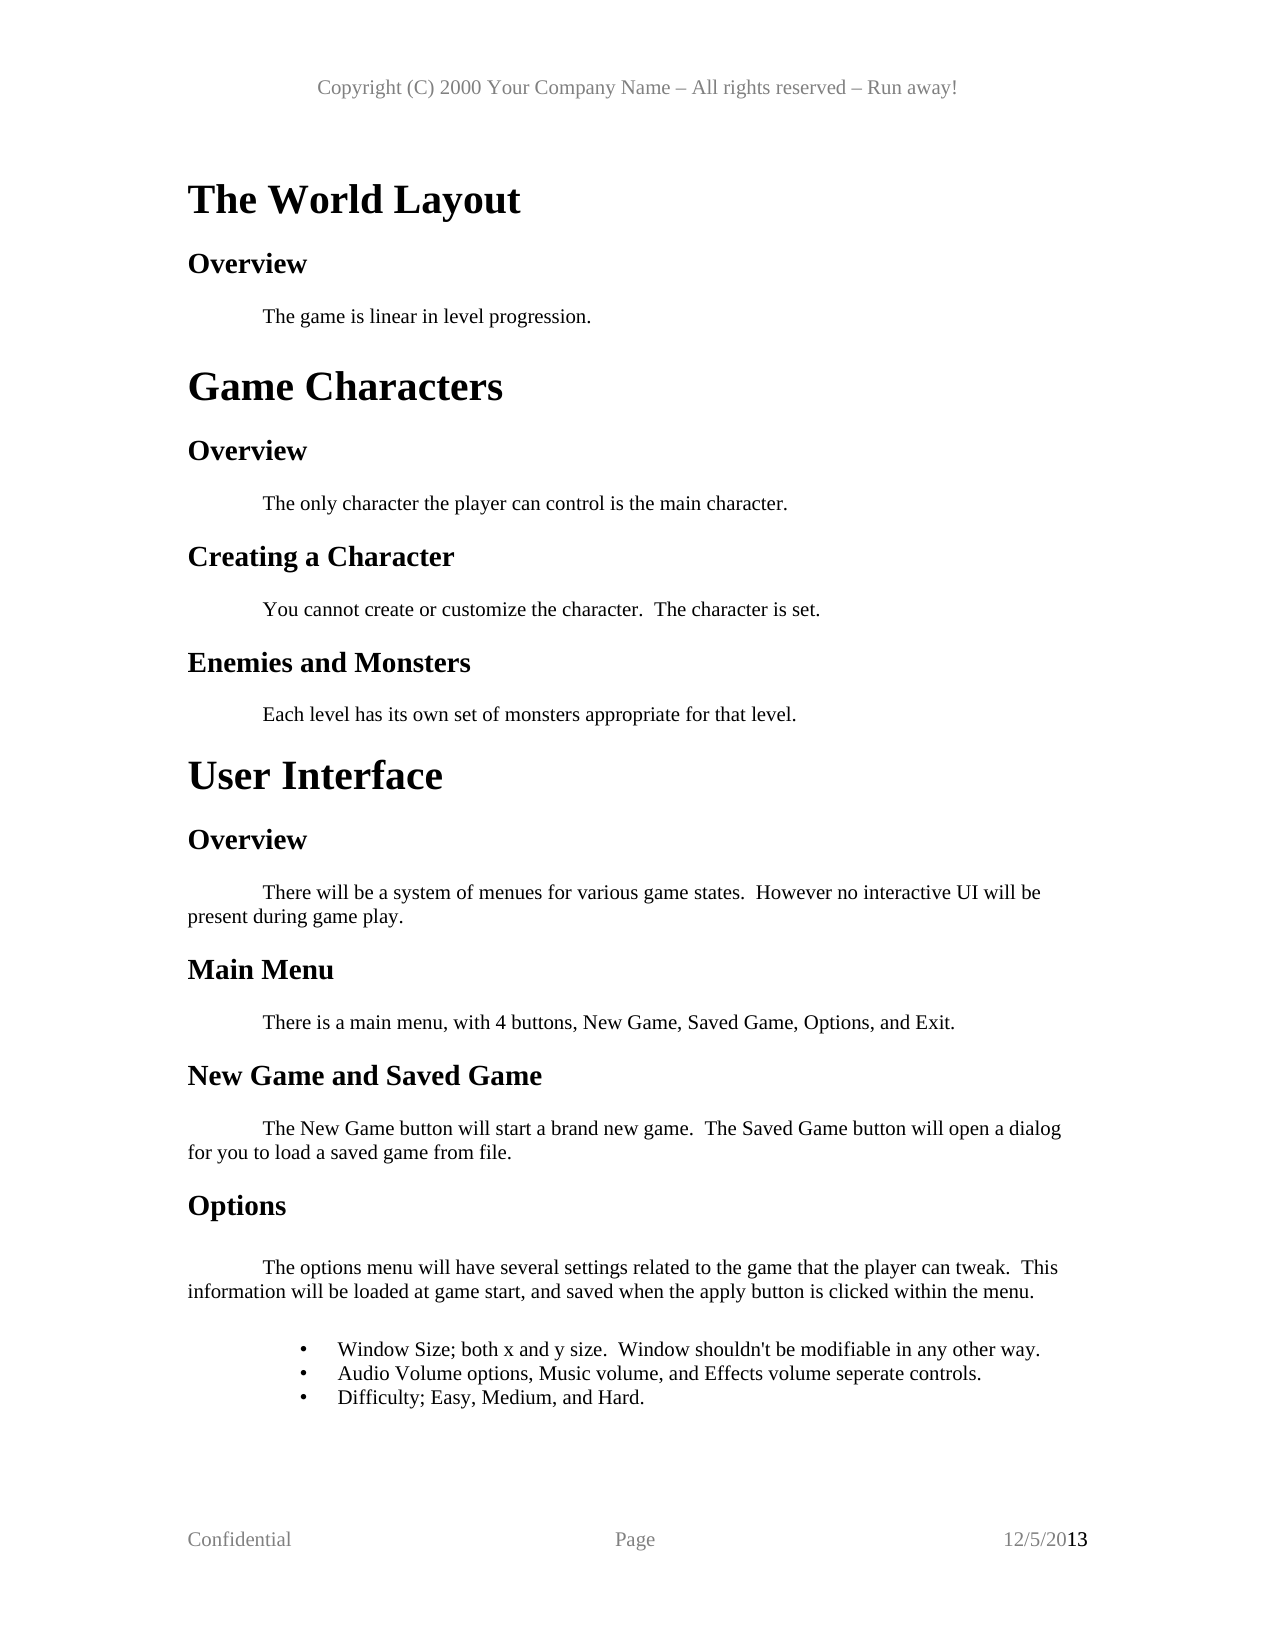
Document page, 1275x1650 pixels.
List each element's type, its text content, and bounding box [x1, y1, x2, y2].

list Difficulty; Easy, Medium, and Hard. [300, 1384, 1087, 1409]
subtitle New Game and Saved Game [187, 1058, 1087, 1091]
subtitle Creating a Character [187, 539, 1087, 572]
subtitle Overview [187, 822, 1087, 856]
subtitle Overview [187, 433, 1087, 467]
text Options [187, 1188, 1087, 1221]
subtitle The World Layout [187, 174, 1087, 222]
text The options menu will have several settings related to the game that the player can tweak. This information will be loaded at game start, and saved when the apply button is clicked within the menu. [187, 1255, 1087, 1303]
subtitle Enemies and Monsters [187, 645, 1087, 678]
list Window Size; both x and y size. Window shouldn't be modifiable in any other way. [300, 1336, 1087, 1361]
subtitle User Interface [187, 750, 1087, 798]
text There will be a system of menues for various game states. However no interactive UI will be present during game play. [187, 880, 1087, 928]
text The New Game button will start a brand new game. The Saved Game button will open a dialog for you to load a saved game from file. [187, 1116, 1087, 1164]
text The only character the player can control is the main character. [187, 491, 1087, 515]
text There is a main menu, with 4 buttons, New Game, Saved Game, Options, and Exit. [187, 1010, 1087, 1034]
subtitle Game Characters [187, 361, 1087, 409]
text Each level has its own set of monsters appropriate for that level. [187, 702, 1087, 726]
subtitle Overview [187, 246, 1087, 279]
list Audio Volume options, Music volume, and Effects volume seperate controls. [300, 1361, 1087, 1384]
text You cannot create or customize the character. The character is set. [187, 597, 1087, 621]
text The game is linear in level progression. [187, 304, 1087, 328]
subtitle Main Menu [187, 952, 1087, 986]
